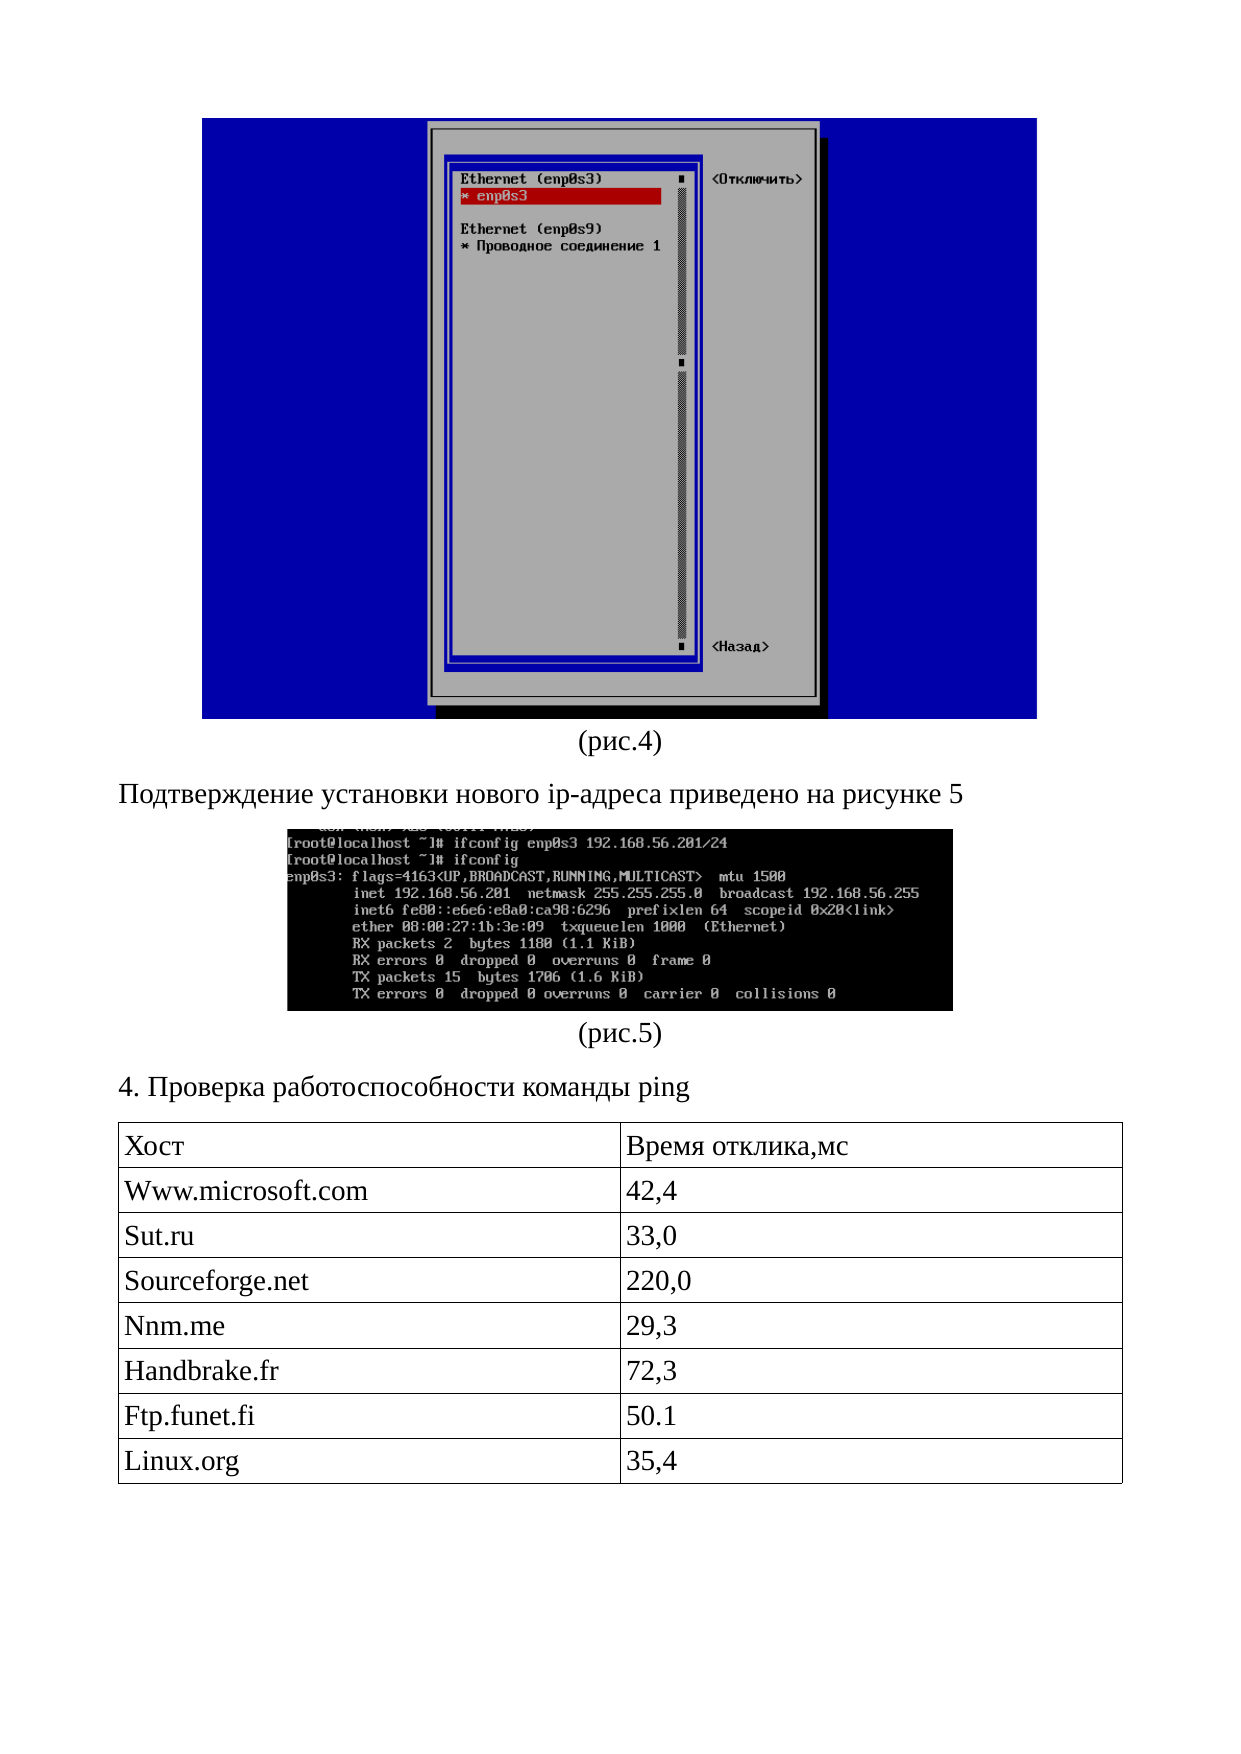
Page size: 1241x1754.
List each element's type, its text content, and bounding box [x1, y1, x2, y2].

picture [201, 118, 1039, 719]
table_cell 50.1 [621, 1394, 1122, 1438]
table_cell Linux.org [119, 1439, 620, 1483]
table_cell 35,4 [621, 1439, 1122, 1483]
table_header Время отклика,мс [621, 1123, 1122, 1167]
table_cell Ftp.funet.fi [119, 1394, 620, 1438]
table_cell Handbrake.fr [119, 1349, 620, 1392]
text (рис.5) [118, 829, 1122, 1049]
picture [287, 829, 953, 1011]
table_cell 29,3 [621, 1303, 1122, 1347]
table_cell 42,4 [621, 1168, 1122, 1212]
table_cell 220,0 [621, 1258, 1122, 1302]
table_header Хост [119, 1123, 620, 1167]
text 4. Проверка работоспособности команды ping [118, 1069, 1122, 1102]
text (рис.4) [118, 118, 1122, 757]
table_cell Www.microsoft.com [119, 1168, 620, 1212]
table_cell Sourceforge.net [119, 1258, 620, 1302]
table_cell Nnm.me [119, 1303, 620, 1347]
table_cell Sut.ru [119, 1213, 620, 1257]
table_cell 33,0 [621, 1213, 1122, 1257]
text Подтверждение установки нового ip-адреса приведено на рисунке 5 [118, 776, 1122, 810]
table_cell 72,3 [621, 1349, 1122, 1392]
